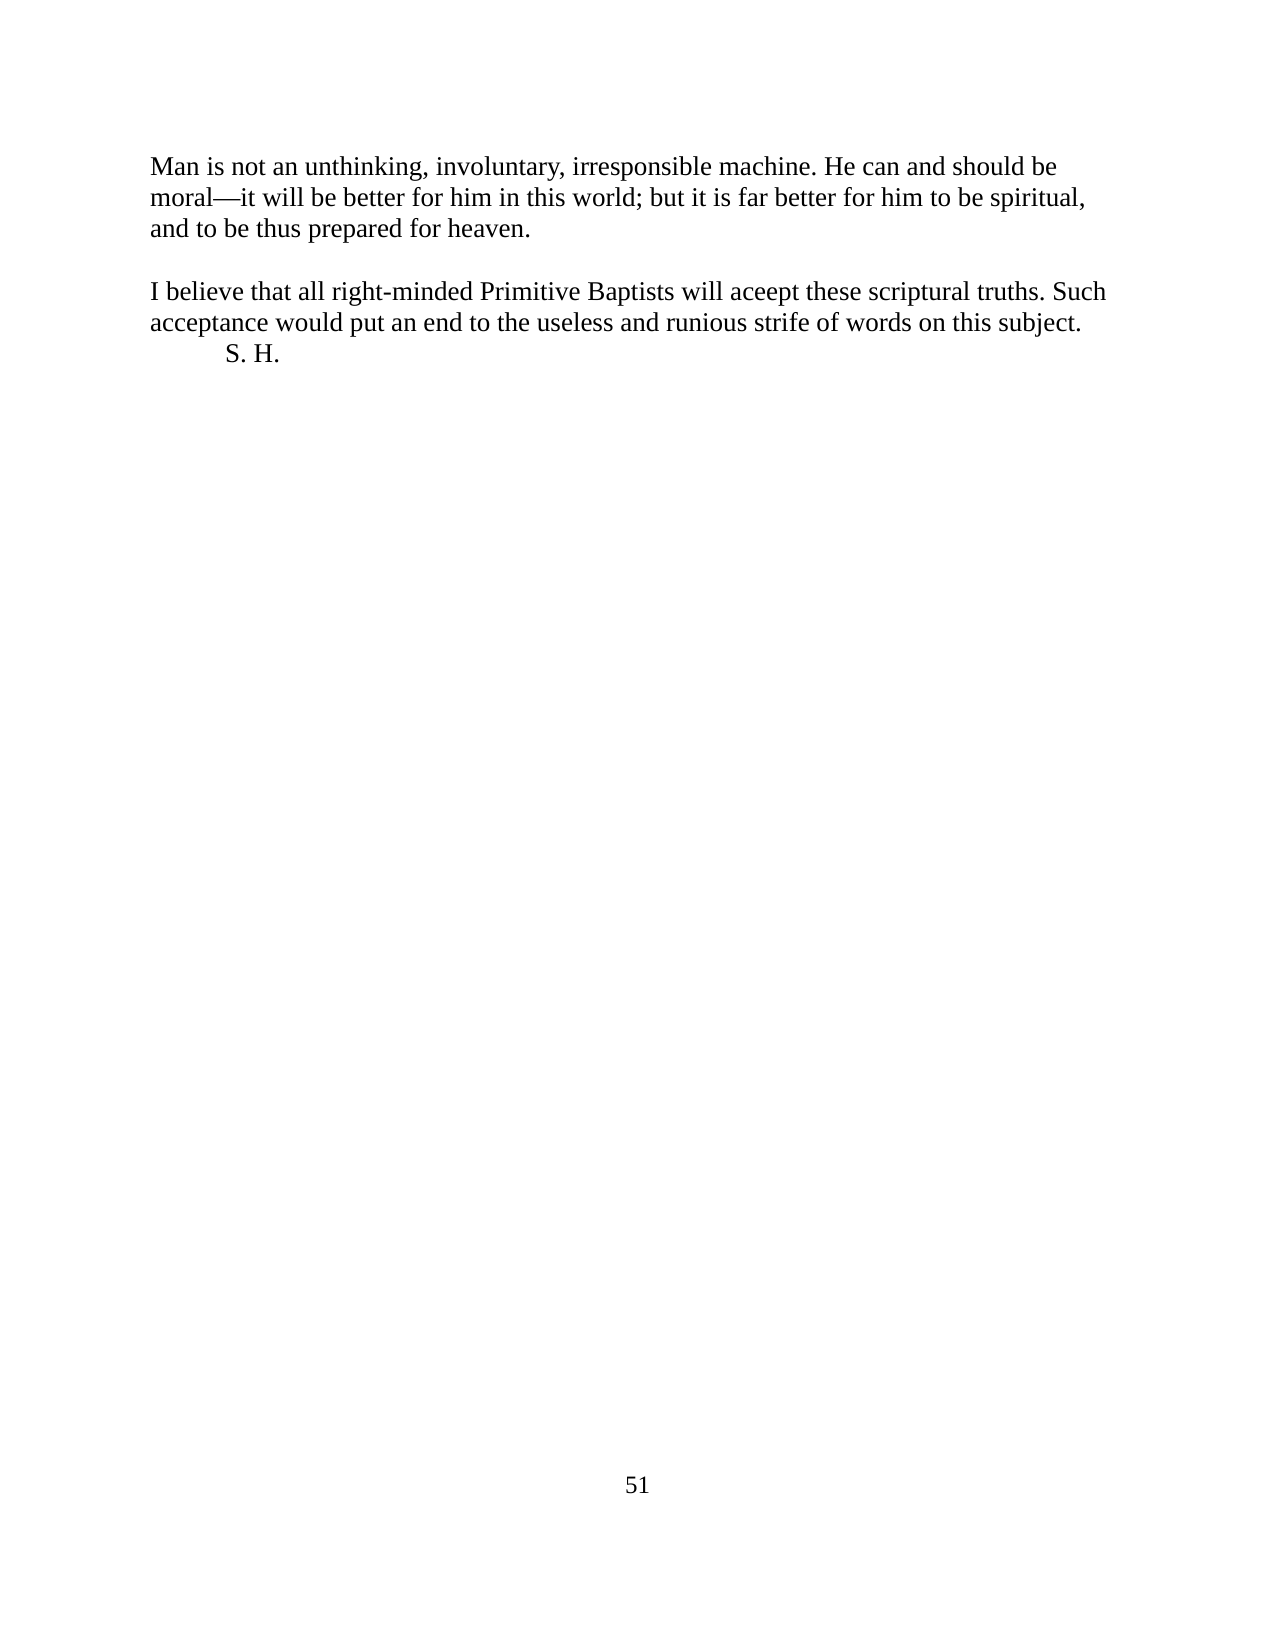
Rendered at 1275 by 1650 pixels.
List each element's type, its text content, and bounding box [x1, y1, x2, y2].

text Man is not an unthinking, involuntary, irresponsible machine. He can and should be moral—it will be better for him in this world; but it is far better for him to be spiritual, and to be thus prepared for heaven. [150, 150, 1125, 243]
text I believe that all right-minded Primitive Baptists will aceept these scriptural truths. Such acceptance would put an end to the useless and runious strife of words on this subject. S. H. [150, 274, 1125, 368]
